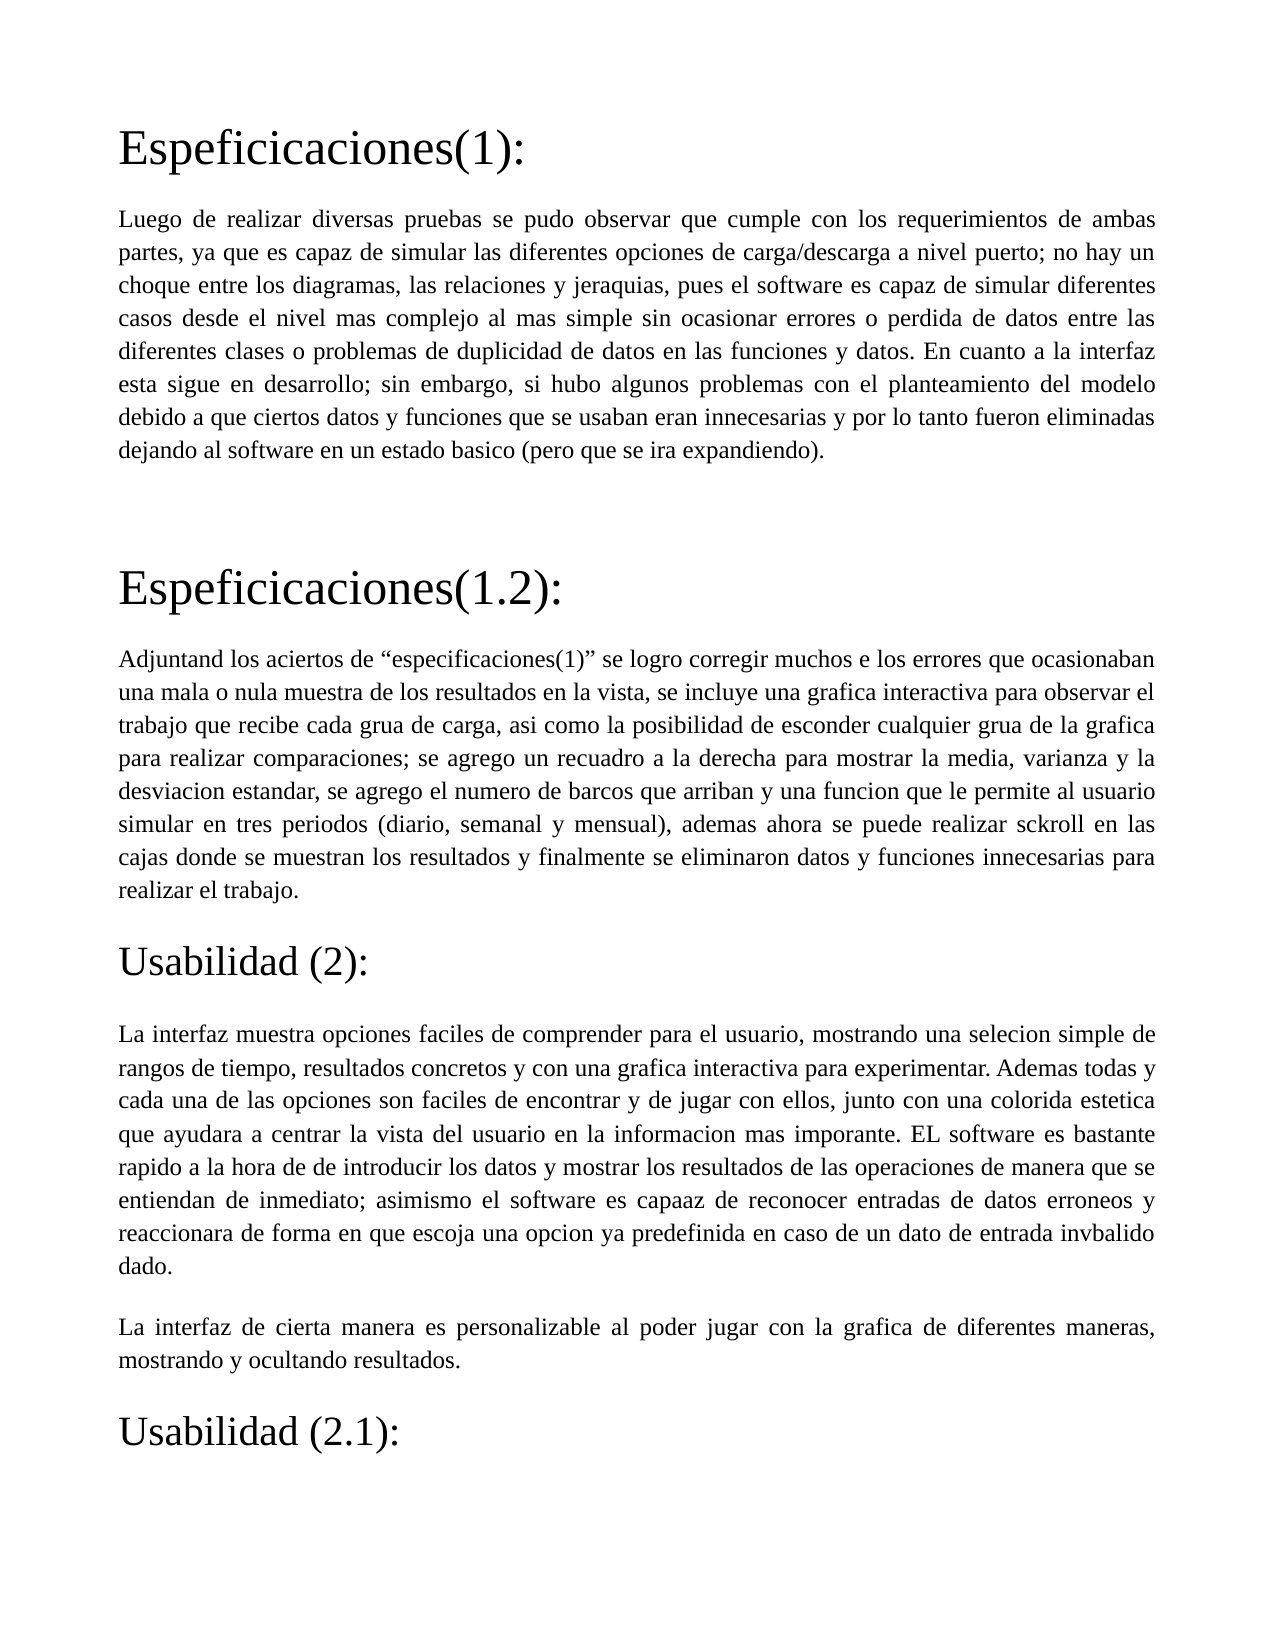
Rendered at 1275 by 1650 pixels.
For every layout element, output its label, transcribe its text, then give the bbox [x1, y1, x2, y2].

text La interfaz muestra opciones faciles de comprender para el usuario, mostrando una selecion simple de rangos de tiempo, resultados concretos y con una grafica interactiva para experimentar. Ademas todas y cada una de las opciones son faciles de encontrar y de jugar con ellos, junto con una colorida estetica que ayudara a centrar la vista del usuario en la informacion mas imporante. EL software es bastante rapido a la hora de de introducir los datos y mostrar los resultados de las operaciones de manera que se entiendan de inmediato; asimismo el software es capaaz de reconocer entradas de datos erroneos y reaccionara de forma en que escoja una opcion ya predefinida en caso de un dato de entrada invbalido dado. [118, 1019, 1157, 1279]
text Usabilidad (2): [118, 936, 1157, 984]
text La interfaz de cierta manera es personalizable al poder jugar con la grafica de diferentes maneras, mostrando y ocultando resultados. [118, 1312, 1157, 1374]
text Espeficicaciones(1): [118, 118, 1157, 176]
text Usabilidad (2.1): [118, 1406, 1157, 1454]
text Luego de realizar diversas pruebas se pudo observar que cumple con los requerimientos de ambas partes, ya que es capaz de simular las diferentes opciones de carga/descarga a nivel puerto; no hay un choque entre los diagramas, las relaciones y jeraquias, pues el software es capaz de simular diferentes casos desde el nivel mas complejo al mas simple sin ocasionar errores o perdida de datos entre las diferentes clases o problemas de duplicidad de datos en las funciones y datos. En cuanto a la interfaz esta sigue en desarrollo; sin embargo, si hubo algunos problemas con el planteamiento del modelo debido a que ciertos datos y funciones que se usaban eran innecesarias y por lo tanto fueron eliminadas dejando al software en un estado basico (pero que se ira expandiendo). [118, 204, 1157, 464]
text Espeficicaciones(1.2): [118, 558, 1157, 615]
text Adjuntand los aciertos de “especificaciones(1)” se logro corregir muchos e los errores que ocasionaban una mala o nula muestra de los resultados en la vista, se incluye una grafica interactiva para observar el trabajo que recibe cada grua de carga, asi como la posibilidad de esconder cualquier grua de la grafica para realizar comparaciones; se agrego un recuadro a la derecha para mostrar la media, varianza y la desviacion estandar, se agrego el numero de barcos que arriban y una funcion que le permite al usuario simular en tres periodos (diario, semanal y mensual), ademas ahora se puede realizar sckroll en las cajas donde se muestran los resultados y finalmente se eliminaron datos y funciones innecesarias para realizar el trabajo. [118, 644, 1157, 904]
